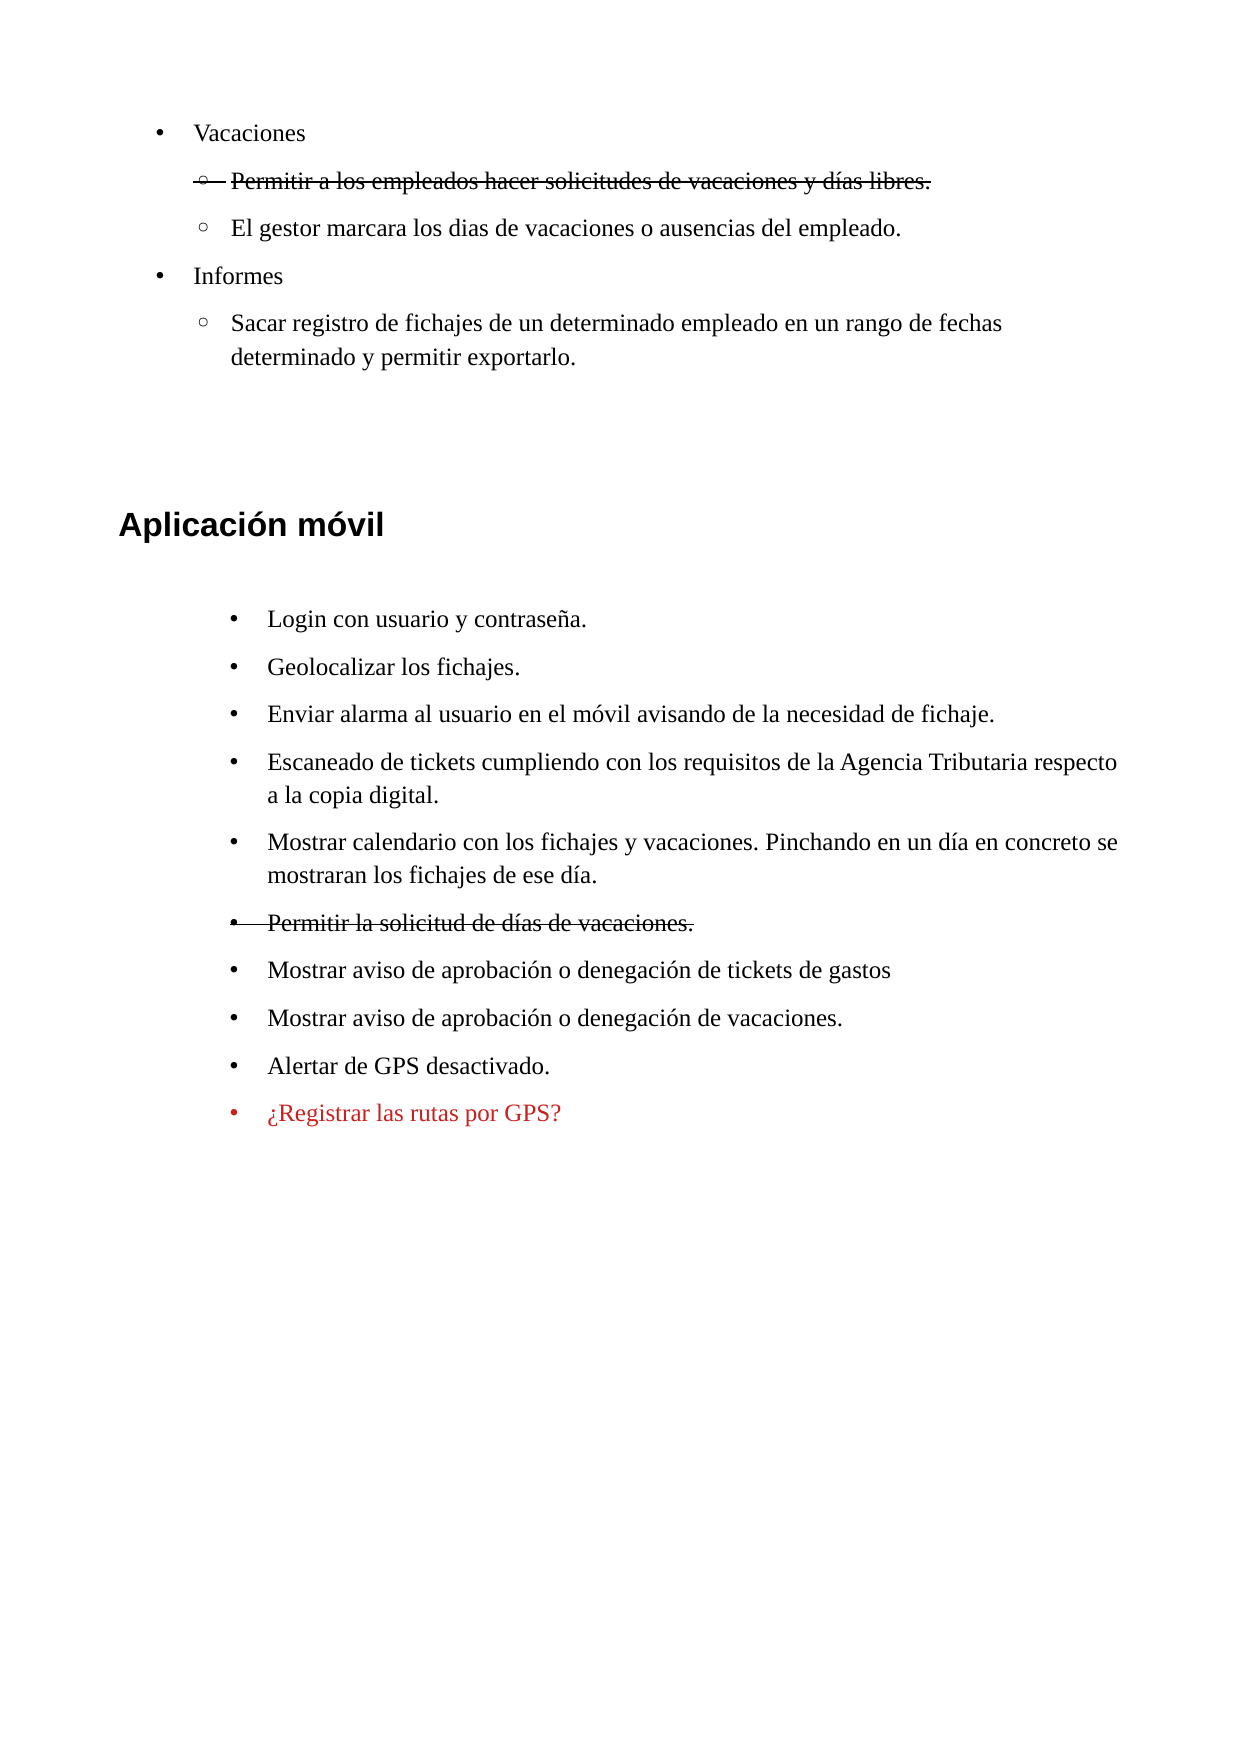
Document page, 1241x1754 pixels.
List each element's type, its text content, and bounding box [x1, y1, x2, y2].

list Escaneado de tickets cumpliendo con los requisitos de la Agencia Tributaria respecto a la copia digital. [229, 747, 1122, 808]
list Geolocalizar los fichajes. [229, 652, 1122, 680]
list Permitir a los empleados hacer solicitudes de vacaciones y días libres. [193, 166, 1122, 194]
list Alertar de GPS desactivado. [229, 1051, 1122, 1079]
list Login con usuario y contraseña. [229, 604, 1122, 633]
subtitle Aplicación móvil [118, 505, 1122, 544]
list ¿Registrar las rutas por GPS? [229, 1098, 1122, 1127]
list Sacar registro de fichajes de un determinado empleado en un rango de fechas determinado y permitir exportarlo. [193, 308, 1122, 370]
list Enviar alarma al usuario en el móvil avisando de la necesidad de fichaje. [229, 699, 1122, 728]
list Mostrar calendario con los fichajes y vacaciones. Pinchando en un día en concreto se mostraran los fichajes de ese día. [229, 827, 1122, 889]
list Mostrar aviso de aprobación o denegación de tickets de gastos [229, 956, 1122, 984]
list Permitir la solicitud de días de vacaciones. [229, 908, 1122, 937]
list Mostrar aviso de aprobación o denegación de vacaciones. [229, 1003, 1122, 1032]
list El gestor marcara los dias de vacaciones o ausencias del empleado. [193, 213, 1122, 242]
list Vacaciones [156, 118, 1122, 147]
list Informes [156, 261, 1122, 290]
